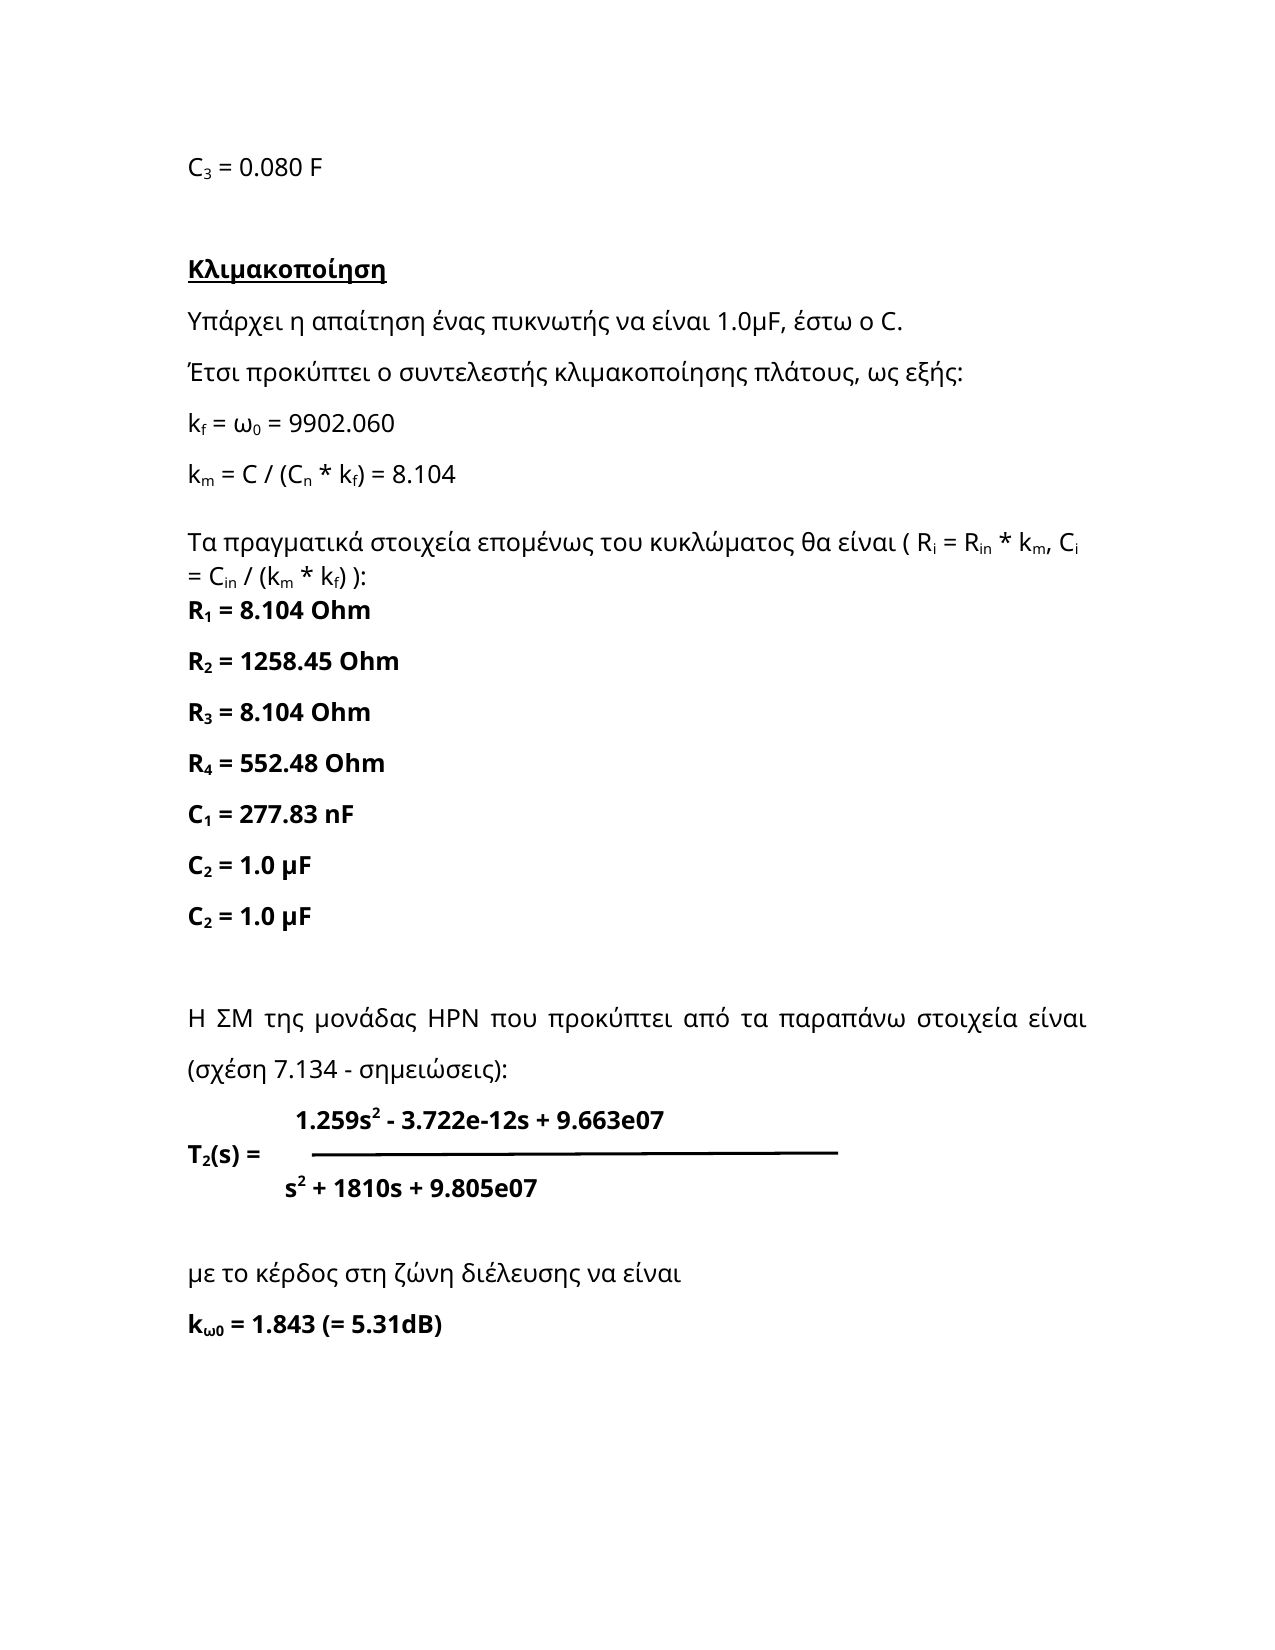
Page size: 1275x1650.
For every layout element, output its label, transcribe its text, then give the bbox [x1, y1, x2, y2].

text R2 = 1258.45 Ohm [187, 643, 1087, 678]
text Κλιμακοποίηση [187, 252, 1087, 286]
text R4 = 552.48 Ohm [187, 746, 1087, 780]
text με το κέρδος στη ζώνη διέλευσης να είναι [187, 1256, 1087, 1290]
text C3 = 0.080 F [187, 150, 1087, 184]
text kf = ω0 = 9902.060 [187, 405, 1087, 439]
text R1 = 8.104 Ohm [187, 592, 1087, 627]
text C2 = 1.0 μF [187, 899, 1087, 933]
text Η ΣΜ της μονάδας HPN που προκύπτει από τα παραπάνω στοιχεία είναι (σχέση 7.134 - σημειώσεις): [187, 1001, 1087, 1086]
text C2 = 1.0 μF [187, 848, 1087, 882]
text km = C / (Cn * kf) = 8.104 [187, 456, 1087, 490]
text Τα πραγματικά στοιχεία επομένως του κυκλώματος θα είναι ( Ri = Rin * km, Ci = Cin / (km * kf) ): [187, 524, 1087, 592]
text 1.259s2 - 3.722e-12s + 9.663e07 [187, 1103, 1087, 1137]
text R3 = 8.104 Ohm [187, 694, 1087, 729]
text Έτσι προκύπτει ο συντελεστής κλιμακοποίησης πλάτους, ως εξής: [187, 354, 1087, 388]
text Υπάρχει η απαίτηση ένας πυκνωτής να είναι 1.0μF, έστω ο C. [187, 303, 1087, 337]
text s2 + 1810s + 9.805e07 [187, 1171, 1087, 1205]
text C1 = 277.83 nF [187, 797, 1087, 831]
text kω0 = 1.843 (= 5.31dB) [187, 1307, 1087, 1341]
text Τ2(s) = [187, 1137, 1087, 1171]
